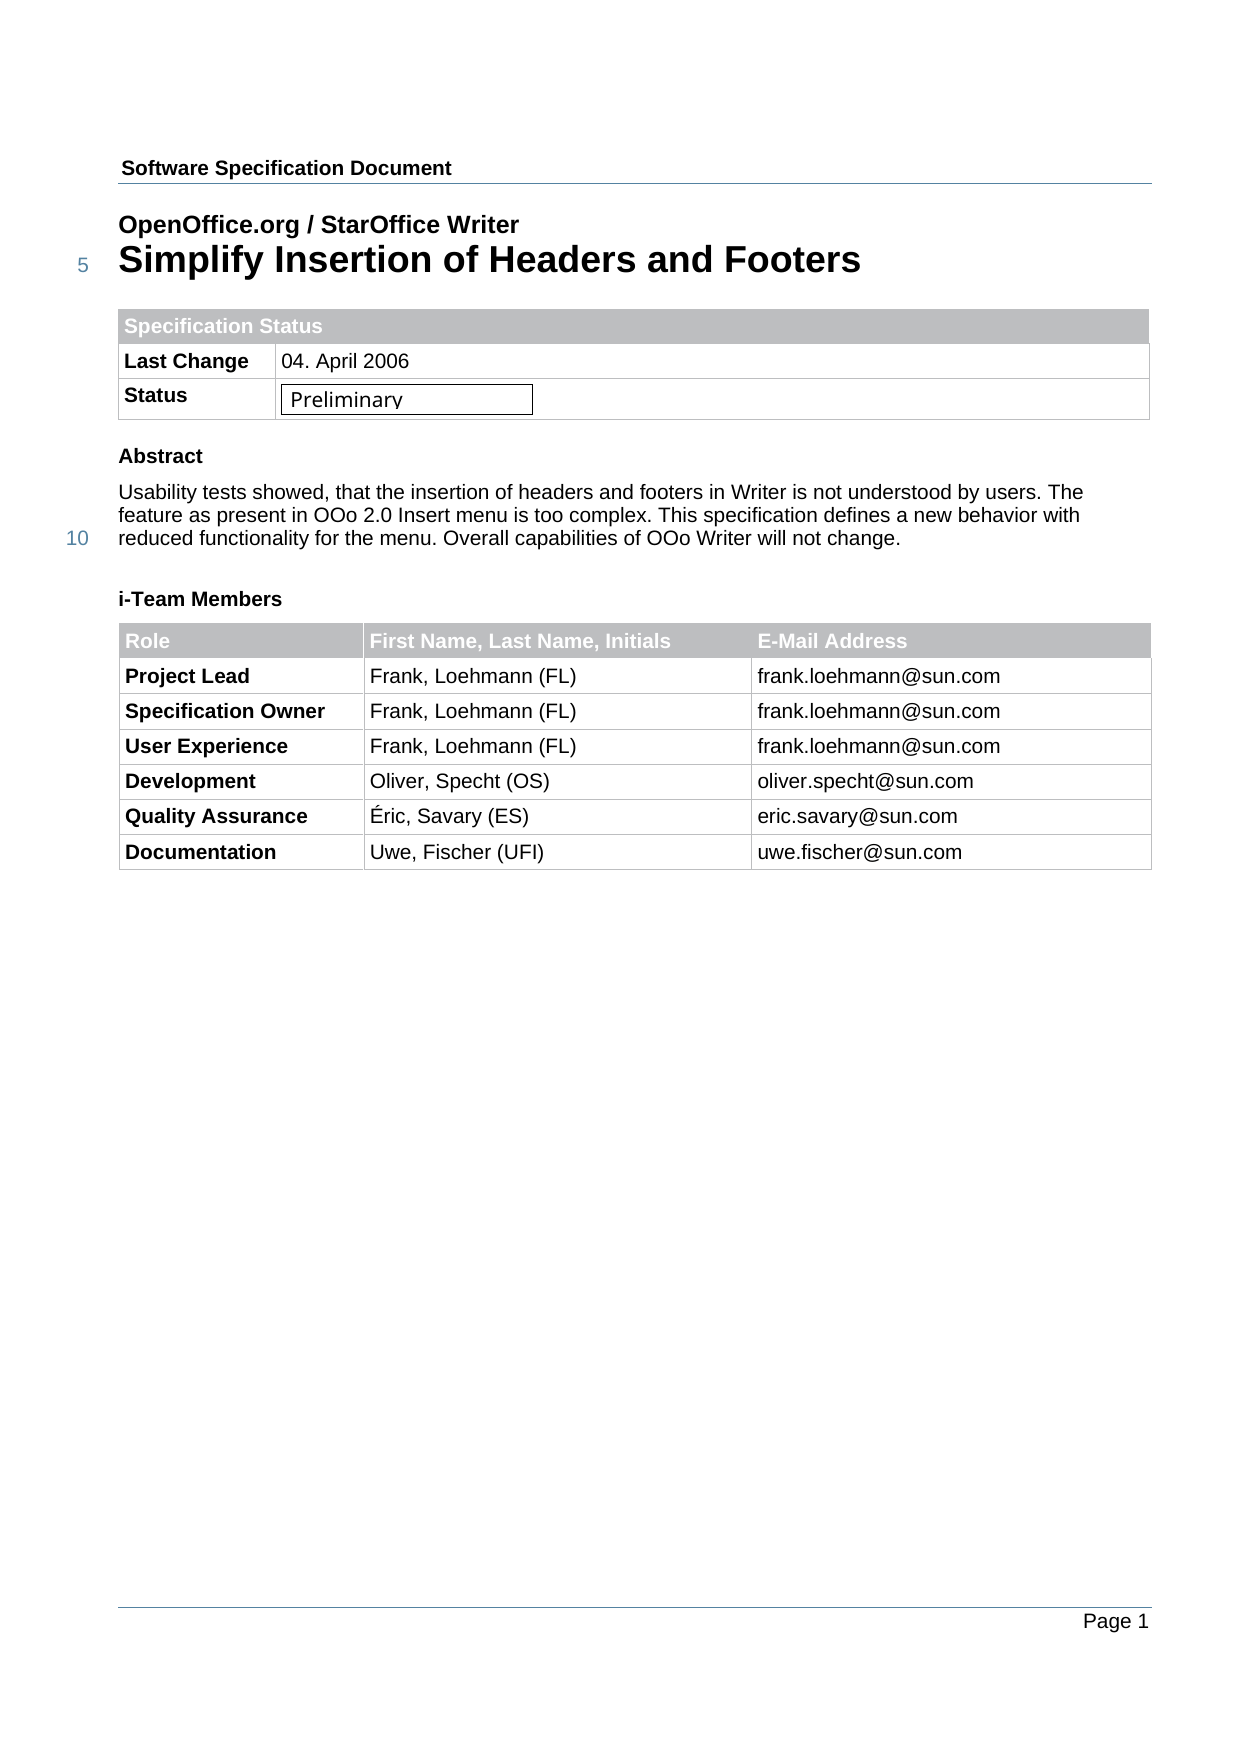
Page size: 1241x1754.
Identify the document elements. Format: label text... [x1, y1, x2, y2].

table_cell 04. April 2006 [276, 344, 1149, 378]
table_cell Quality Assurance [120, 800, 363, 834]
table_cell PRELIMINARY status is the initial conception of a specification. STANDARD A specification with status Standard is considered to be stable and has the approval of the i-Team. OBSOLETE An Obsolete specification is a specification that has been identified unnecessary. For example due to; technology changes or changes in other standards or specifications. [276, 379, 1149, 419]
table_cell frank.loehmann@sun.com [752, 730, 1151, 764]
table_cell Éric, Savary (ES) [365, 800, 751, 834]
table_cell Frank, Loehmann (FL) [365, 658, 751, 693]
table_header E-Mail Address [751, 623, 1151, 658]
table_cell Development [120, 765, 363, 799]
text Software Specification Document [118, 154, 1152, 183]
table_header Specification Status [118, 309, 1149, 343]
text Usability tests showed, that the insertion of headers and footers in Writer is not understood by users. The feature as present in OOo 2.0 Insert menu is too complex. This specification defines a new behavior with reduced functionality for the menu. Overall capabilities of OOo Writer will not change. [118, 480, 1152, 550]
table_cell Status [119, 379, 275, 419]
subtitle Abstract [118, 444, 1152, 468]
table_cell eric.savary@sun.com [752, 800, 1151, 834]
table_cell Frank, Loehmann (FL) [365, 694, 751, 729]
table_header First Name, Last Name, Initials [364, 623, 751, 658]
table_cell frank.loehmann@sun.com [752, 658, 1151, 693]
table_cell Uwe, Fischer (UFI) [365, 835, 751, 869]
table_cell Documentation [120, 835, 363, 869]
table_cell Project Lead [120, 658, 363, 693]
subtitle i-Team Members [118, 587, 1152, 611]
text OpenOffice.org / StarOffice Writer [118, 211, 1152, 239]
text Simplify Insertion of Headers and Footers [118, 239, 1152, 281]
table_cell oliver.specht@sun.com [752, 765, 1151, 799]
table_cell frank.loehmann@sun.com [752, 694, 1151, 729]
table_cell Oliver, Specht (OS) [365, 765, 751, 799]
table_header Role [119, 623, 363, 658]
table_cell Last Change [119, 344, 275, 378]
table_cell uwe.fischer@sun.com [752, 835, 1151, 869]
table_cell Frank, Loehmann (FL) [365, 730, 751, 764]
table_cell User Experience [120, 730, 363, 764]
table_cell Specification Owner [120, 694, 363, 729]
